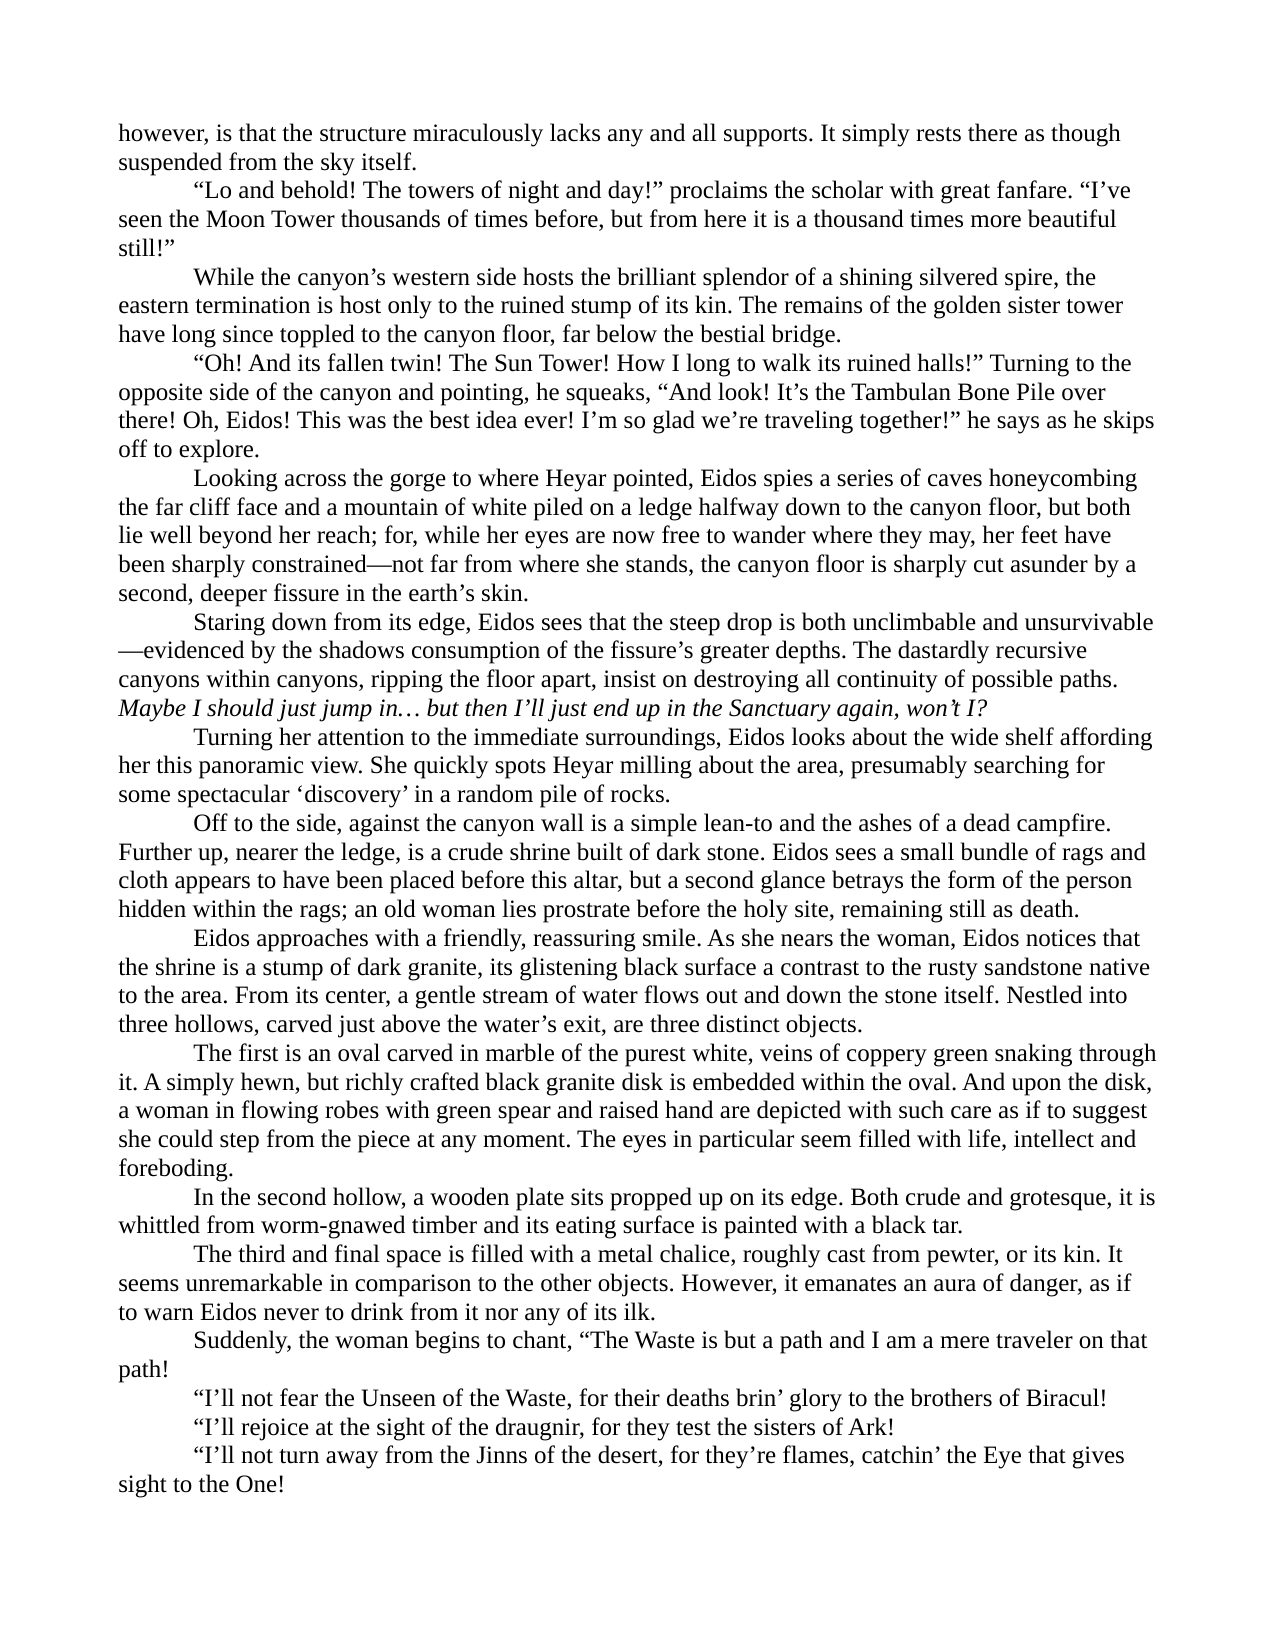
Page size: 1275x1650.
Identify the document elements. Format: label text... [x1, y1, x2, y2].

text however, is that the structure miraculously lacks any and all supports. It simply rests there as though suspended from the sky itself. [118, 118, 1157, 176]
text “Oh! And its fallen twin! The Sun Tower! How I long to walk its ruined halls!” Turning to the opposite side of the canyon and pointing, he squeaks, “And look! It’s the Tambulan Bone Pile over there! Oh, Eidos! This was the best idea ever! I’m so glad we’re traveling together!” he says as he skips off to explore. [118, 348, 1157, 463]
text “Lo and behold! The towers of night and day!” proclaims the scholar with great fanfare. “I’ve seen the Moon Tower thousands of times before, but from here it is a thousand times more beautiful still!” [118, 176, 1157, 262]
text The third and final space is filled with a metal chalice, roughly cast from pewter, or its kin. It seems unremarkable in comparison to the other objects. However, it emanates an aura of danger, as if to warn Eidos never to drink from it nor any of its ilk. [118, 1239, 1157, 1326]
text Turning her attention to the immediate surroundings, Eidos looks about the wide shelf affording her this panoramic view. She quickly spots Heyar milling about the area, presumably searching for some spectacular ‘discovery’ in a random pile of rocks. [118, 722, 1157, 808]
text Staring down from its edge, Eidos sees that the steep drop is both unclimbable and unsurvivable—evidenced by the shadows consumption of the fissure’s greater depths. The dastardly recursive canyons within canyons, ripping the floor apart, insist on destroying all continuity of possible paths. Maybe I should just jump in… but then I’ll just end up in the Sanctuary again, won’t I? [118, 607, 1157, 722]
text Eidos approaches with a friendly, reassuring smile. As she nears the woman, Eidos notices that the shrine is a stump of dark granite, its glistening black surface a contrast to the rusty sandstone native to the area. From its center, a gentle stream of water flows out and down the stone itself. Nestled into three hollows, carved just above the water’s exit, are three distinct objects. [118, 923, 1157, 1038]
text Suddenly, the woman begins to chant, “The Waste is but a path and I am a mere traveler on that path! [118, 1326, 1157, 1383]
text Looking across the gorge to where Heyar pointed, Eidos spies a series of caves honeycombing the far cliff face and a mountain of white piled on a ledge halfway down to the canyon floor, but both lie well beyond her reach; for, while her eyes are now free to wander where they may, her feet have been sharply constrained—not far from where she stands, the canyon floor is sharply cut asunder by a second, deeper fissure in the earth’s skin. [118, 463, 1157, 607]
text “I’ll not fear the Unseen of the Waste, for their deaths brin’ glory to the brothers of Biracul! [118, 1383, 1157, 1412]
text “I’ll rejoice at the sight of the draugnir, for they test the sisters of Ark! [118, 1412, 1157, 1441]
text The first is an oval carved in marble of the purest white, veins of coppery green snaking through it. A simply hewn, but richly crafted black granite disk is embedded within the oval. And upon the disk, a woman in flowing robes with green spear and raised hand are depicted with such care as if to suggest she could step from the piece at any moment. The eyes in particular seem filled with life, intellect and foreboding. [118, 1038, 1157, 1182]
text In the second hollow, a wooden plate sits propped up on its edge. Both crude and grotesque, it is whittled from worm-gnawed timber and its eating surface is painted with a black tar. [118, 1182, 1157, 1239]
text Off to the side, against the canyon wall is a simple lean-to and the ashes of a dead campfire. Further up, nearer the ledge, is a crude shrine built of dark stone. Eidos sees a small bundle of rags and cloth appears to have been placed before this altar, but a second glance betrays the form of the person hidden within the rags; an old woman lies prostrate before the holy site, remaining still as death. [118, 808, 1157, 923]
text “I’ll not turn away from the Jinns of the desert, for they’re flames, catchin’ the Eye that gives sight to the One! [118, 1441, 1157, 1498]
text While the canyon’s western side hosts the brilliant splendor of a shining silvered spire, the eastern termination is host only to the ruined stump of its kin. The remains of the golden sister tower have long since toppled to the canyon floor, far below the bestial bridge. [118, 262, 1157, 348]
